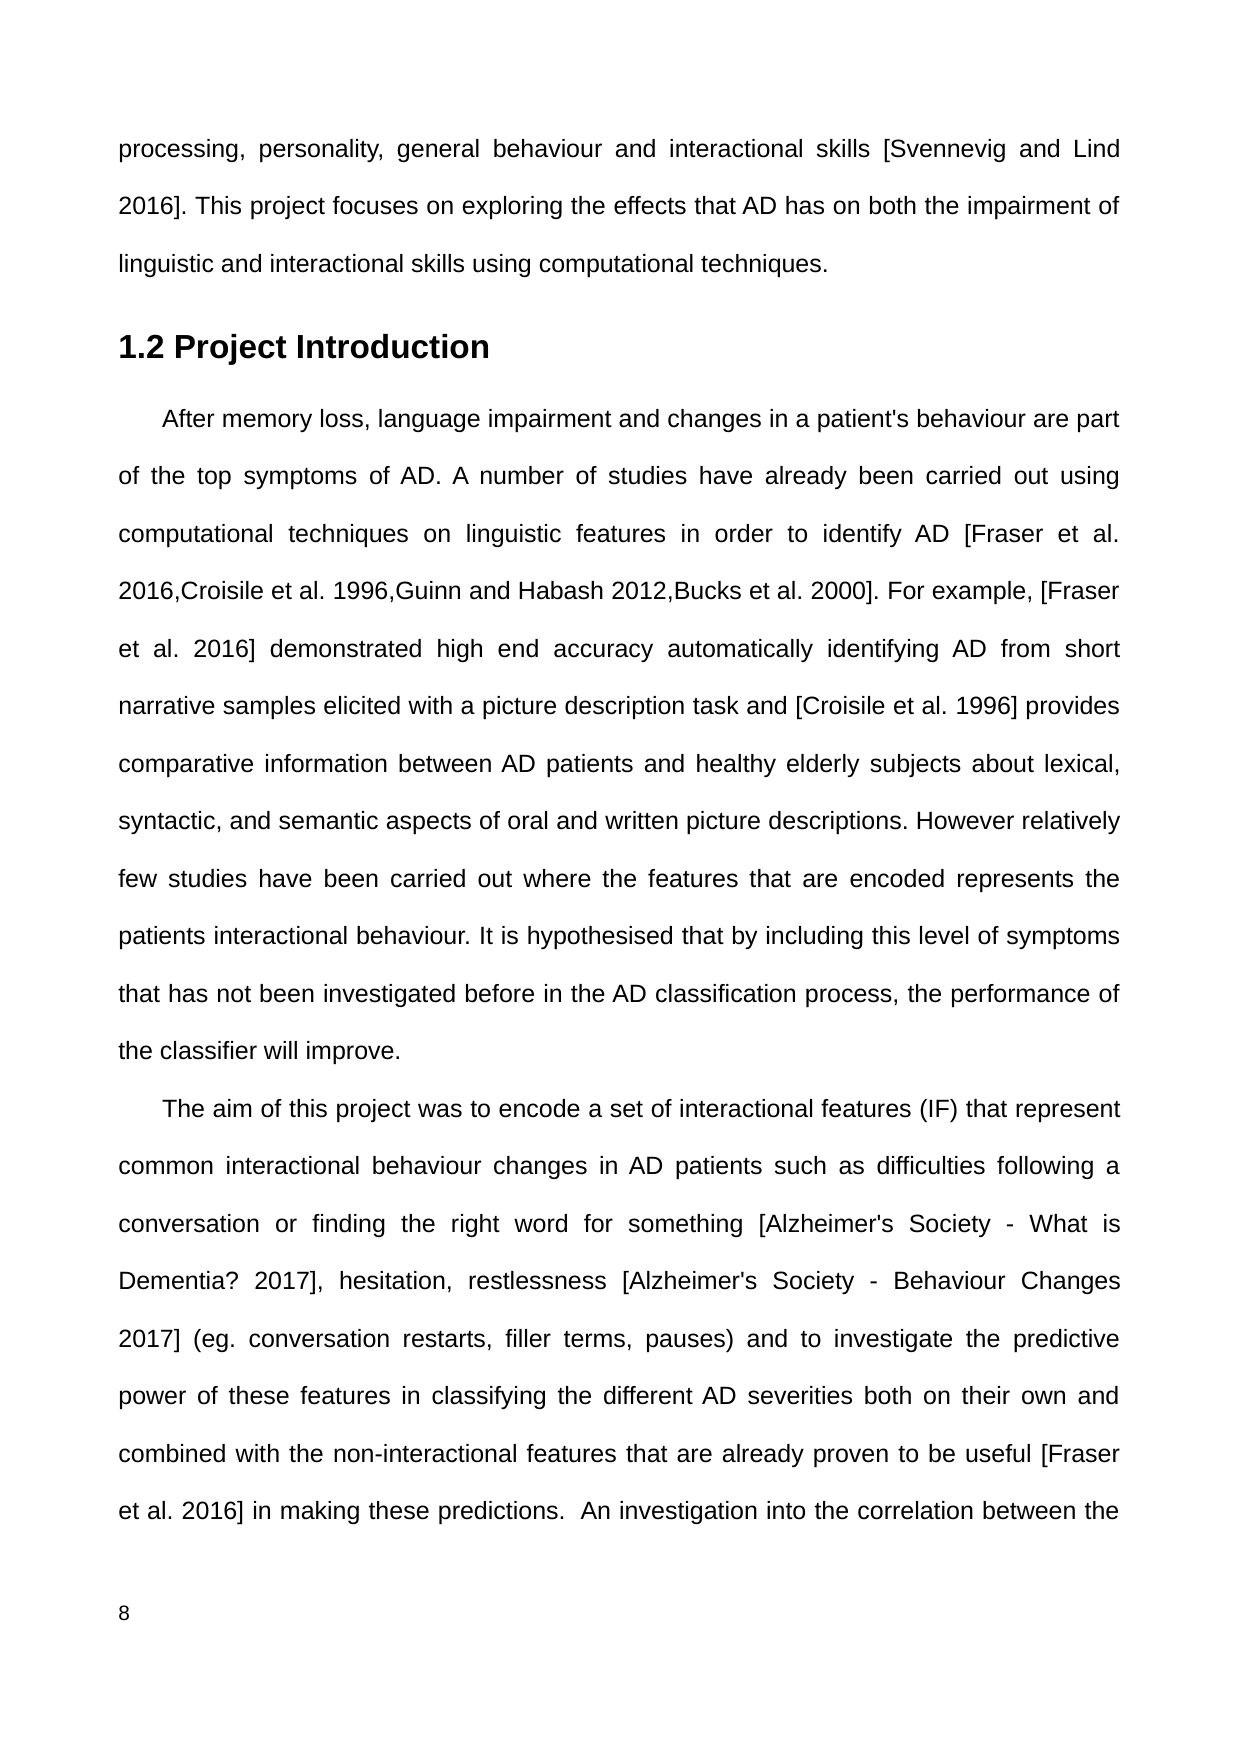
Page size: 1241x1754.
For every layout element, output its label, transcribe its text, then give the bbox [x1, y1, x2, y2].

text processing, personality, general behaviour and interactional skills [Svennevig and Lind 2016]. This project focuses on exploring the effects that AD has on both the impairment of linguistic and interactional skills using computational techniques. [118, 133, 1122, 277]
text The aim of this project was to encode a set of interactional features (IF) that represent common interactional behaviour changes in AD patients such as difficulties following a conversation or finding the right word for something [Alzheimer's Society - What is Dementia? 2017], hesitation, restlessness [Alzheimer's Society - Behaviour Changes 2017] (eg. conversation restarts, filler terms, pauses) and to investigate the predictive power of these features in classifying the different AD severities both on their own and combined with the non-interactional features that are already proven to be useful [Fraser et al. 2016] in making these predictions. An investigation into the correlation between the [118, 1094, 1122, 1525]
subtitle 1.2 Project Introduction [118, 327, 1122, 365]
text After memory loss, language impairment and changes in a patient's behaviour are part of the top symptoms of AD. A number of studies have already been carried out using computational techniques on linguistic features in order to identify AD [Fraser et al. 2016,Croisile et al. 1996,Guinn and Habash 2012,Bucks et al. 2000]. For example, [Fraser et al. 2016] demonstrated high end accuracy automatically identifying AD from short narrative samples elicited with a picture description task and [Croisile et al. 1996] provides comparative information between AD patients and healthy elderly subjects about lexical, syntactic, and semantic aspects of oral and written picture descriptions. However relatively few studies have been carried out where the features that are encoded represents the patients interactional behaviour. It is hypothesised that by including this level of symptoms that has not been investigated before in the AD classification process, the performance of the classifier will improve. [118, 404, 1122, 1065]
